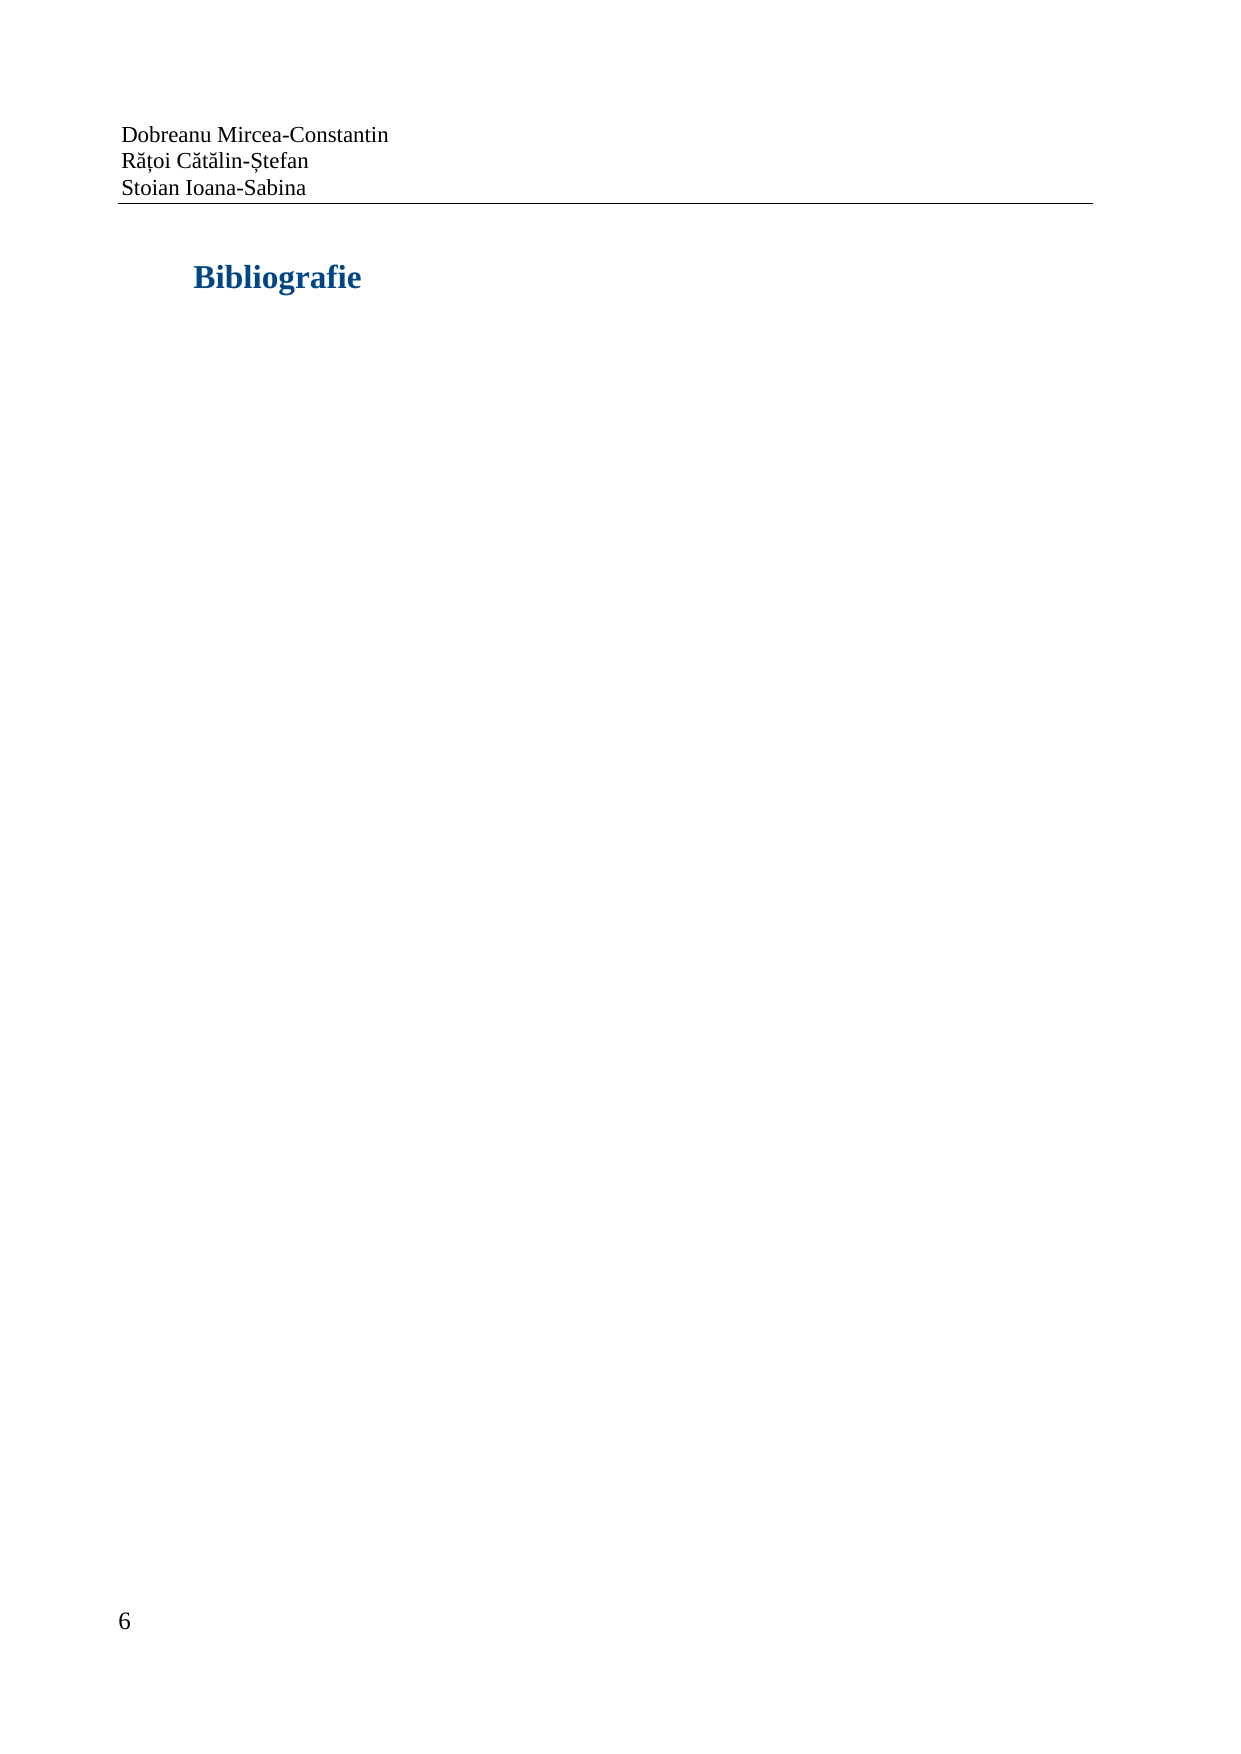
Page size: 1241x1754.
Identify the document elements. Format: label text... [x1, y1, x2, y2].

subtitle Bibliografie [118, 258, 1093, 296]
